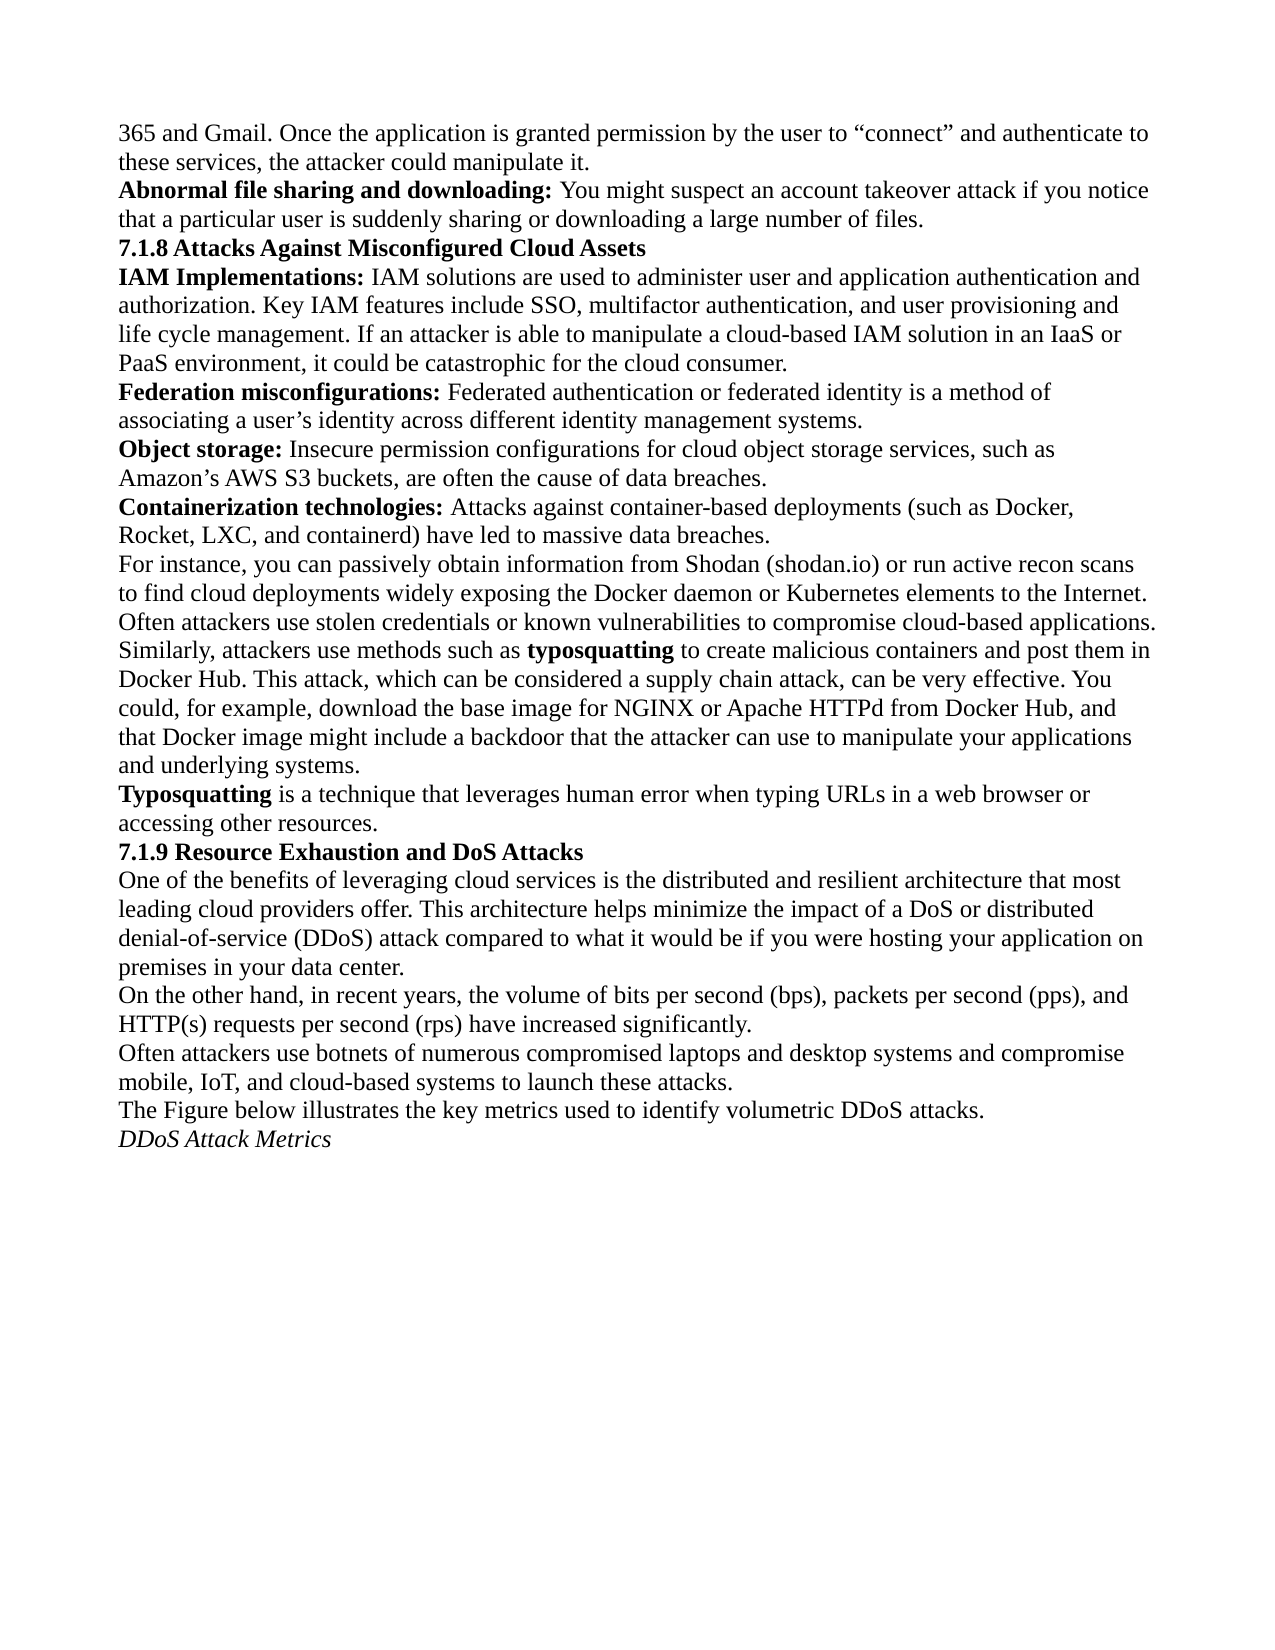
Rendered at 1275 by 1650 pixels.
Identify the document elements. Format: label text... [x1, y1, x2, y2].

text 365 and Gmail. Once the application is granted permission by the user to “connect” and authenticate to these services, the attacker could manipulate it. [118, 118, 1157, 176]
text On the other hand, in recent years, the volume of bits per second (bps), packets per second (pps), and HTTP(s) requests per second (rps) have increased significantly. [118, 981, 1157, 1038]
text Abnormal file sharing and downloading: You might suspect an account takeover attack if you notice that a particular user is suddenly sharing or downloading a large number of files. [118, 176, 1157, 233]
text 7.1.8 Attacks Against Misconfigured Cloud Assets [118, 233, 1157, 262]
text Often attackers use botnets of numerous compromised laptops and desktop systems and compromise mobile, IoT, and cloud-based systems to launch these attacks. [118, 1038, 1157, 1096]
text Object storage: Insecure permission configurations for cloud object storage services, such as Amazon’s AWS S3 buckets, are often the cause of data breaches. [118, 434, 1157, 492]
text Federation misconfigurations: Federated authentication or federated identity is a method of associating a user’s identity across different identity management systems. [118, 377, 1157, 434]
text The Figure below illustrates the key metrics used to identify volumetric DDoS attacks. [118, 1096, 1157, 1124]
text 7.1.9 Resource Exhaustion and DoS Attacks [118, 837, 1157, 866]
text Typosquatting is a technique that leverages human error when typing URLs in a web browser or accessing other resources. [118, 779, 1157, 837]
text IAM Implementations: IAM solutions are used to administer user and application authentication and authorization. Key IAM features include SSO, multifactor authentication, and user provisioning and life cycle management. If an attacker is able to manipulate a cloud-based IAM solution in an IaaS or PaaS environment, it could be catastrophic for the cloud consumer. [118, 262, 1157, 377]
text One of the benefits of leveraging cloud services is the distributed and resilient architecture that most leading cloud providers offer. This architecture helps minimize the impact of a DoS or distributed denial-of-service (DDoS) attack compared to what it would be if you were hosting your application on premises in your data center. [118, 866, 1157, 981]
text For instance, you can passively obtain information from Shodan (shodan.io) or run active recon scans to find cloud deployments widely exposing the Docker daemon or Kubernetes elements to the Internet. Often attackers use stolen credentials or known vulnerabilities to compromise cloud-based applications. Similarly, attackers use methods such as typosquatting to create malicious containers and post them in Docker Hub. This attack, which can be considered a supply chain attack, can be very effective. You could, for example, download the base image for NGINX or Apache HTTPd from Docker Hub, and that Docker image might include a backdoor that the attacker can use to manipulate your applications and underlying systems. [118, 549, 1157, 779]
text DDoS Attack Metrics [118, 1124, 1157, 1153]
text Containerization technologies: Attacks against container-based deployments (such as Docker, Rocket, LXC, and containerd) have led to massive data breaches. [118, 492, 1157, 549]
